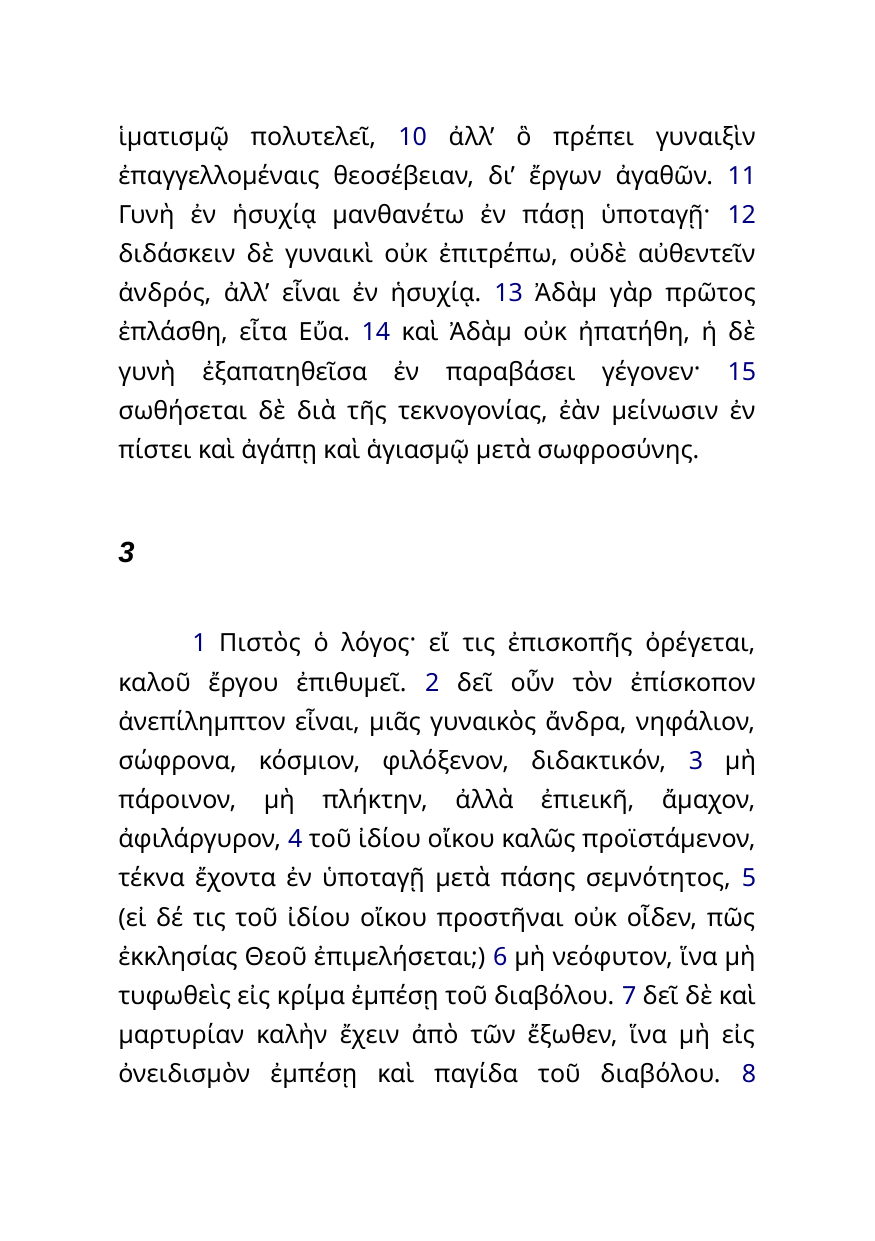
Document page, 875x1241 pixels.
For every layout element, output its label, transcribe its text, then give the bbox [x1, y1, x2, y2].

subtitle 3 [118, 535, 756, 568]
text ἱματισμῷ πολυτελεῖ, 10 ἀλλ’ ὃ πρέπει γυναιξὶν ἐπαγγελλομέναις θεοσέβειαν, δι’ ἔργων ἀγαθῶν. 11 Γυνὴ ἐν ἡσυχίᾳ μανθανέτω ἐν πάσῃ ὑποταγῇ· 12 διδάσκειν δὲ γυναικὶ οὐκ ἐπιτρέπω, οὐδὲ αὐθεντεῖν ἀνδρός, ἀλλ’ εἶναι ἐν ἡσυχίᾳ. 13 Ἀδὰμ γὰρ πρῶτος ἐπλάσθη, εἶτα Εὔα. 14 καὶ Ἀδὰμ οὐκ ἠπατήθη, ἡ δὲ γυνὴ ἐξαπατηθεῖσα ἐν παραβάσει γέγονεν· 15 σωθήσεται δὲ διὰ τῆς τεκνογονίας, ἐὰν μείνωσιν ἐν πίστει καὶ ἀγάπῃ καὶ ἁγιασμῷ μετὰ σωφροσύνης. [118, 118, 756, 466]
text 1 Πιστὸς ὁ λόγος· εἴ τις ἐπισκοπῆς ὀρέγεται, καλοῦ ἔργου ἐπιθυμεῖ. 2 δεῖ οὖν τὸν ἐπίσκοπον ἀνεπίλημπτον εἶναι, μιᾶς γυναικὸς ἄνδρα, νηφάλιον, σώφρονα, κόσμιον, φιλόξενον, διδακτικόν, 3 μὴ πάροινον, μὴ πλήκτην, ἀλλὰ ἐπιεικῆ, ἄμαχον, ἀφιλάργυρον, 4 τοῦ ἰδίου οἴκου καλῶς προϊστάμενον, τέκνα ἔχοντα ἐν ὑποταγῇ μετὰ πάσης σεμνότητος, 5 (εἰ δέ τις τοῦ ἰδίου οἴκου προστῆναι οὐκ οἶδεν, πῶς ἐκκλησίας Θεοῦ ἐπιμελήσεται;) 6 μὴ νεόφυτον, ἵνα μὴ τυφωθεὶς εἰς κρίμα ἐμπέσῃ τοῦ διαβόλου. 7 δεῖ δὲ καὶ μαρτυρίαν καλὴν ἔχειν ἀπὸ τῶν ἔξωθεν, ἵνα μὴ εἰς ὀνειδισμὸν ἐμπέσῃ καὶ παγίδα τοῦ διαβόλου. 8 [118, 625, 756, 1090]
